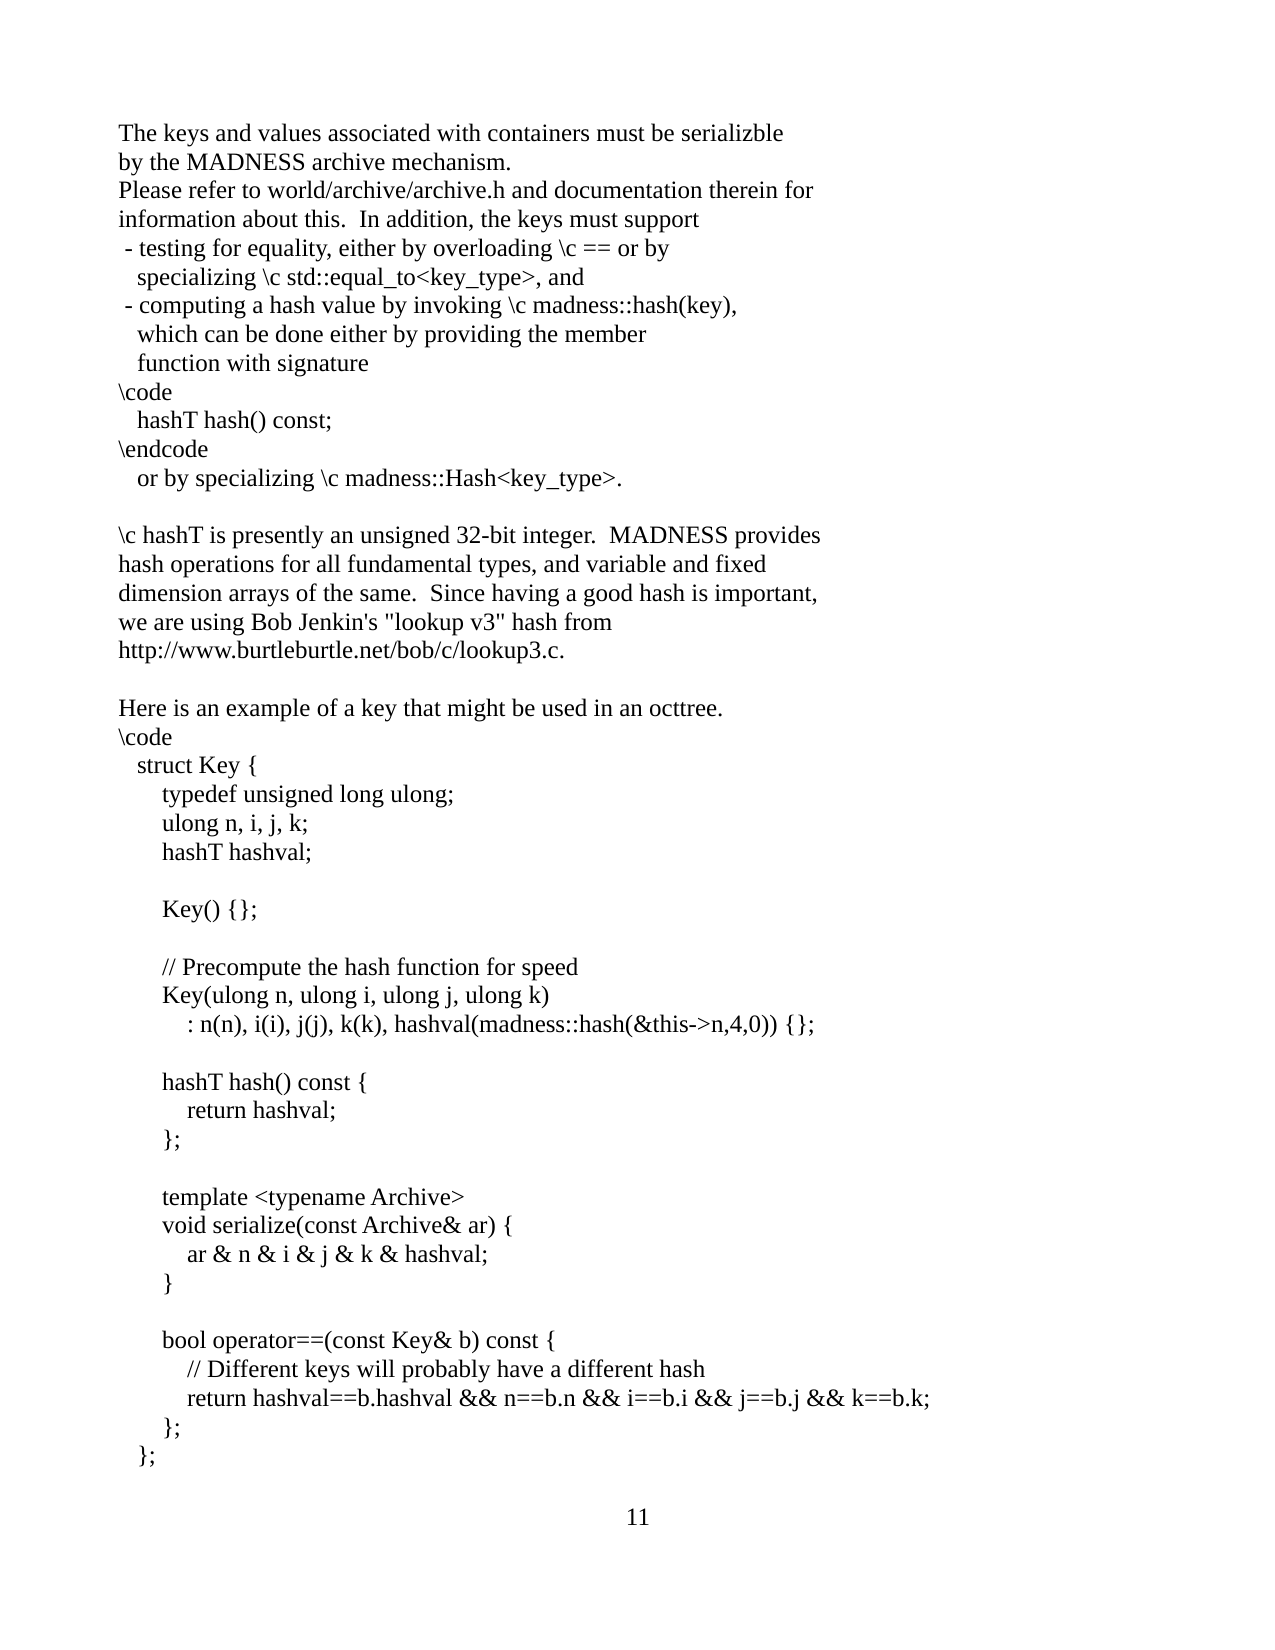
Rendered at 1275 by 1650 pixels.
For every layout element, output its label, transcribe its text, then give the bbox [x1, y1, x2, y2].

text void serialize(const Archive& ar) { [118, 1211, 1157, 1239]
text hashT hashval; [118, 837, 1157, 866]
text - testing for equality, either by overloading \c == or by [118, 233, 1157, 262]
text information about this. In addition, the keys must support [118, 204, 1157, 233]
text ar & n & i & j & k & hashval; [118, 1239, 1157, 1268]
text }; [118, 1441, 1157, 1469]
text // Different keys will probably have a different hash [118, 1354, 1157, 1383]
text we are using Bob Jenkin's "lookup v3" hash from [118, 607, 1157, 636]
text Key() {}; [118, 894, 1157, 923]
text ulong n, i, j, k; [118, 808, 1157, 837]
text hash operations for all fundamental types, and variable and fixed [118, 549, 1157, 578]
text typedef unsigned long ulong; [118, 779, 1157, 808]
text - computing a hash value by invoking \c madness::hash(key), [118, 291, 1157, 319]
text specializing \c std::equal_to<key_type>, and [118, 262, 1157, 291]
text \endcode [118, 434, 1157, 463]
text or by specializing \c madness::Hash<key_type>. [118, 463, 1157, 492]
text Key(ulong n, ulong i, ulong j, ulong k) [118, 981, 1157, 1009]
text bool operator==(const Key& b) const { [118, 1326, 1157, 1354]
text which can be done either by providing the member [118, 319, 1157, 348]
text struct Key { [118, 751, 1157, 779]
text \code [118, 722, 1157, 751]
text \code [118, 377, 1157, 406]
text return hashval; [118, 1096, 1157, 1124]
text : n(n), i(i), j(j), k(k), hashval(madness::hash(&this->n,4,0)) {}; [118, 1009, 1157, 1038]
text } [118, 1268, 1157, 1297]
text template <typename Archive> [118, 1182, 1157, 1211]
text dimension arrays of the same. Since having a good hash is important, [118, 578, 1157, 607]
text by the MADNESS archive mechanism. [118, 147, 1157, 176]
text http://www.burtleburtle.net/bob/c/lookup3.c. [118, 636, 1157, 664]
text // Precompute the hash function for speed [118, 952, 1157, 981]
text hashT hash() const; [118, 406, 1157, 434]
text The keys and values associated with containers must be serializble [118, 118, 1157, 147]
text }; [118, 1124, 1157, 1153]
text \c hashT is presently an unsigned 32-bit integer. MADNESS provides [118, 521, 1157, 549]
text Here is an example of a key that might be used in an octtree. [118, 693, 1157, 722]
text Please refer to world/archive/archive.h and documentation therein for [118, 176, 1157, 204]
text return hashval==b.hashval && n==b.n && i==b.i && j==b.j && k==b.k; [118, 1383, 1157, 1412]
text hashT hash() const { [118, 1067, 1157, 1096]
text }; [118, 1412, 1157, 1441]
text function with signature [118, 348, 1157, 377]
